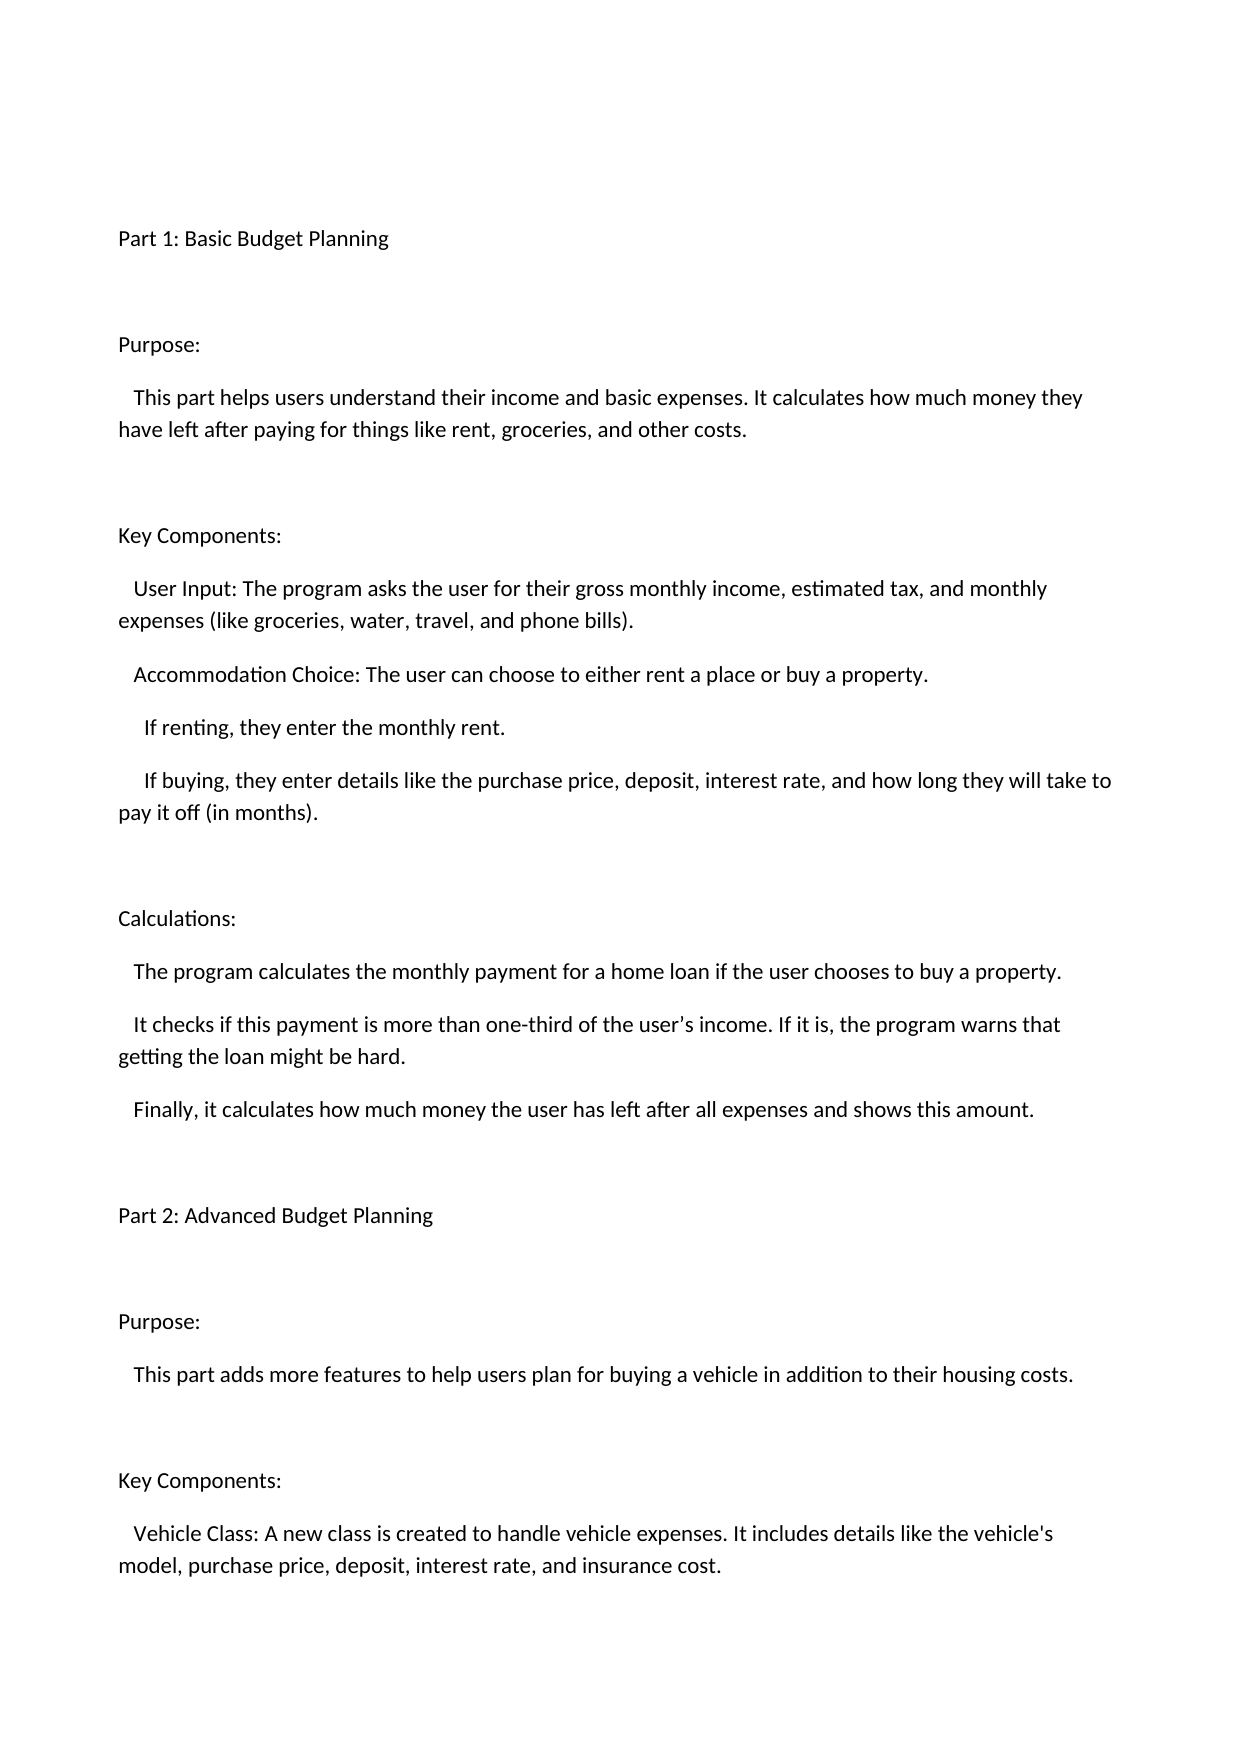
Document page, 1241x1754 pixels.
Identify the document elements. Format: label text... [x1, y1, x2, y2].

text This part adds more features to help users plan for buying a vehicle in addition to their housing costs. [118, 1360, 1122, 1388]
text Key Components: [118, 521, 1122, 549]
text Finally, it calculates how much money the user has left after all expenses and shows this amount. [118, 1095, 1122, 1123]
text If buying, they enter details like the purchase price, deposit, interest rate, and how long they will take to pay it off (in months). [118, 766, 1122, 826]
text Accommodation Choice: The user can choose to either rent a place or buy a property. [118, 660, 1122, 688]
text Vehicle Class: A new class is created to handle vehicle expenses. It includes details like the vehicle's model, purchase price, deposit, interest rate, and insurance cost. [118, 1519, 1122, 1579]
text Part 2: Advanced Budget Planning [118, 1201, 1122, 1229]
text User Input: The program asks the user for their gross monthly income, estimated tax, and monthly expenses (like groceries, water, travel, and phone bills). [118, 574, 1122, 635]
text This part helps users understand their income and basic expenses. It calculates how much money they have left after paying for things like rent, groceries, and other costs. [118, 383, 1122, 443]
text It checks if this payment is more than one-third of the user’s income. If it is, the program warns that getting the loan might be hard. [118, 1010, 1122, 1070]
text If renting, they enter the monthly rent. [118, 713, 1122, 741]
text The program calculates the monthly payment for a home loan if the user chooses to buy a property. [118, 957, 1122, 985]
text Part 1: Basic Budget Planning [118, 224, 1122, 252]
text Purpose: [118, 1307, 1122, 1335]
text Calculations: [118, 904, 1122, 932]
text Key Components: [118, 1466, 1122, 1494]
text Purpose: [118, 330, 1122, 358]
